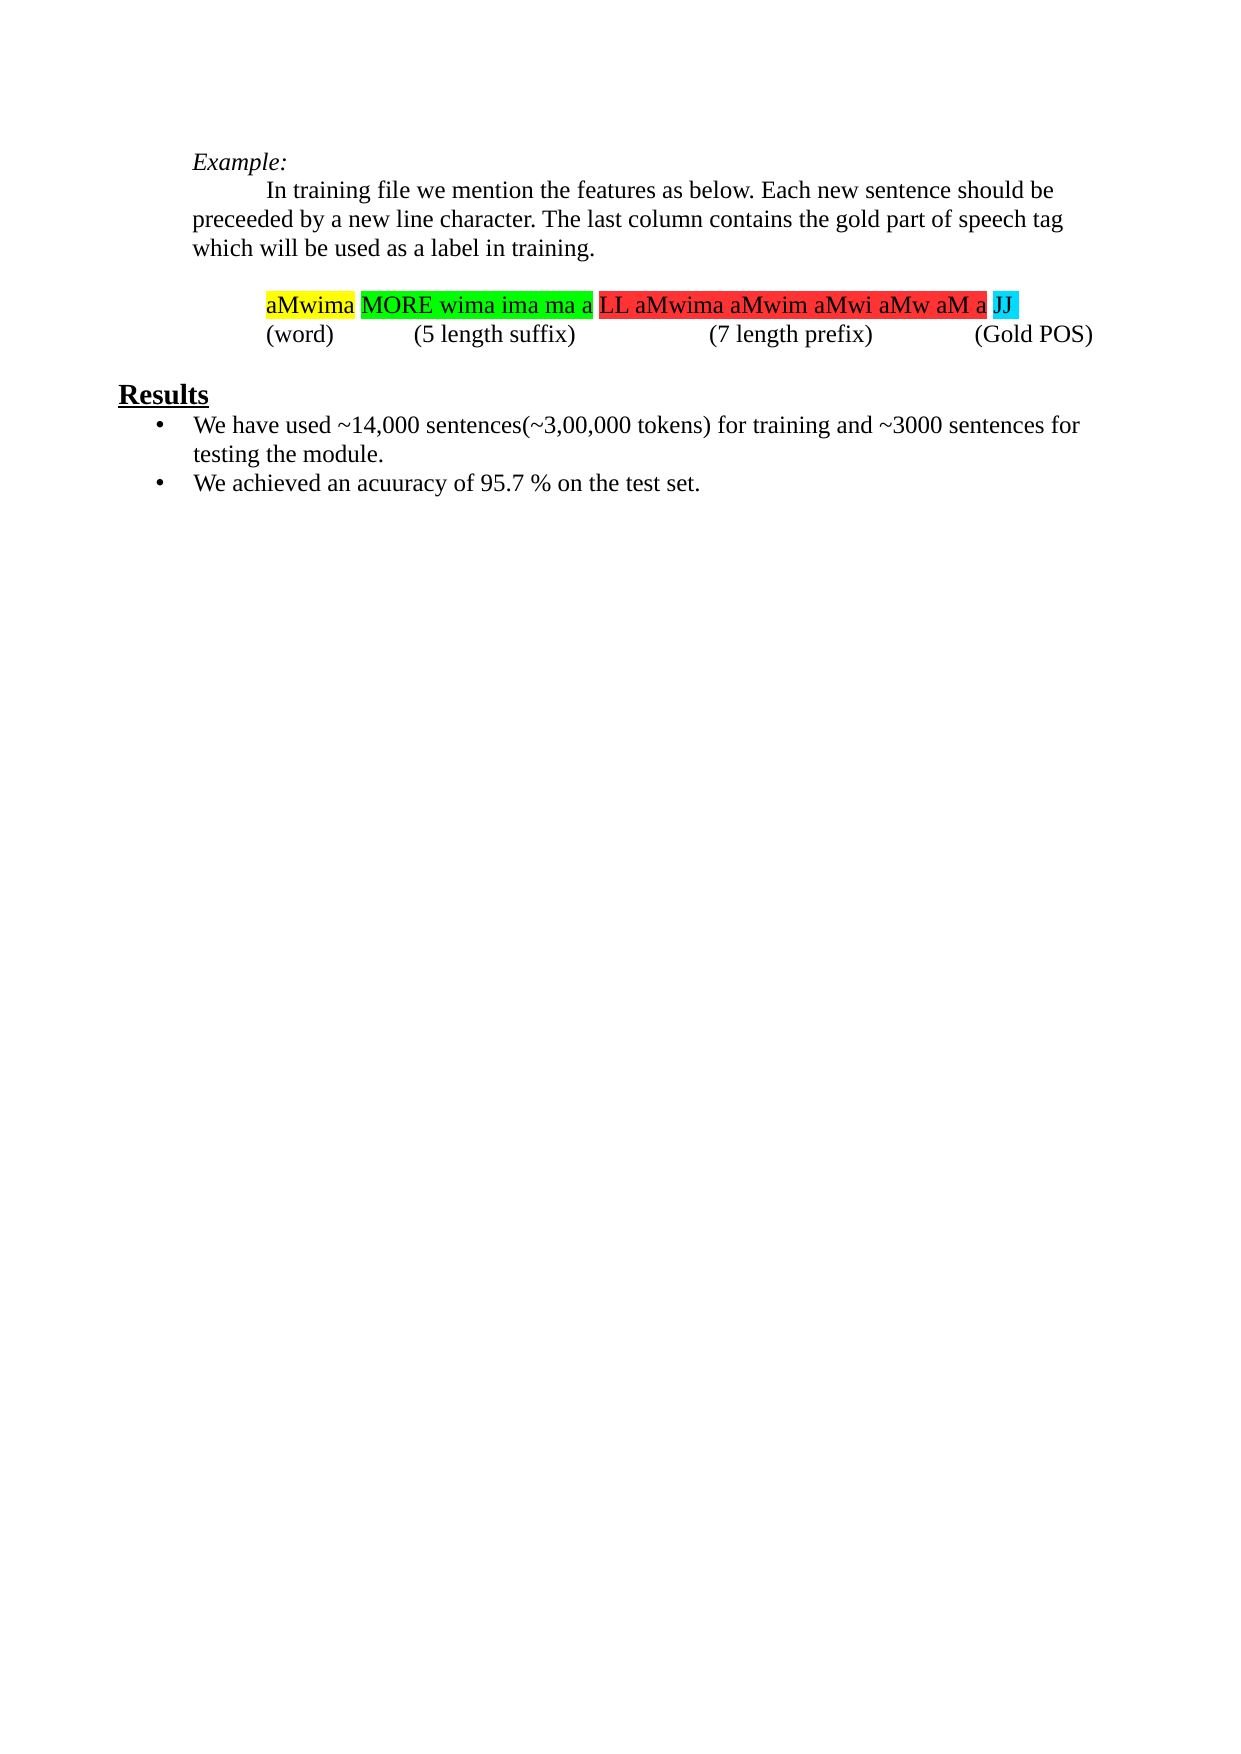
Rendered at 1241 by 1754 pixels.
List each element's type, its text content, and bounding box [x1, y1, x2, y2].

text aMwima MORE wima ima ma a LL aMwima aMwim aMwi aMw aM a JJ [118, 291, 1122, 319]
list We have used ~14,000 sentences(~3,00,000 tokens) for training and ~3000 sentences for testing the module. [156, 410, 1122, 468]
text (word) (5 length suffix) (7 length prefix) (Gold POS) [118, 319, 1122, 348]
text Results [118, 377, 1122, 410]
text Example: [118, 147, 1122, 176]
text In training file we mention the features as below. Each new sentence should be preceeded by a new line character. The last column contains the gold part of speech tag which will be used as a label in training. [118, 176, 1122, 262]
list We achieved an acuuracy of 95.7 % on the test set. [156, 468, 1122, 497]
